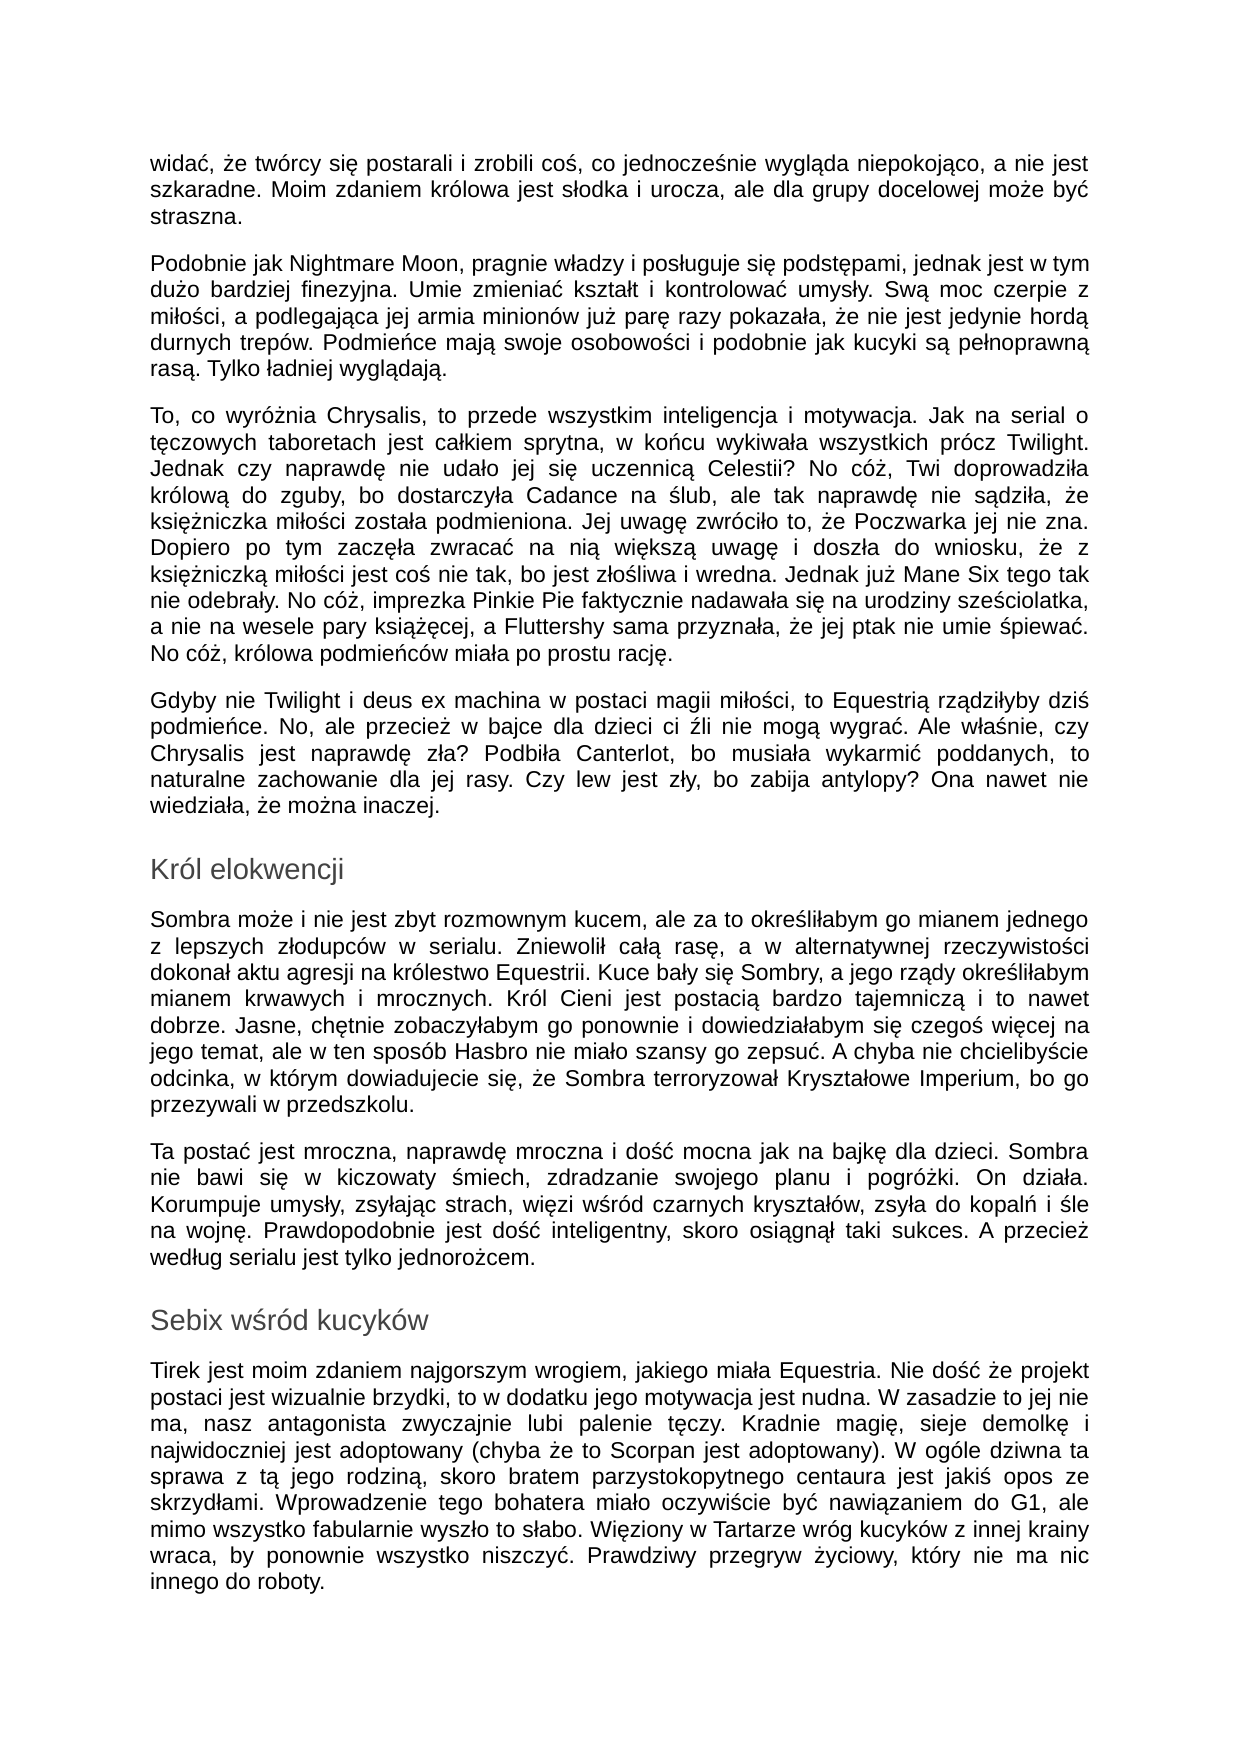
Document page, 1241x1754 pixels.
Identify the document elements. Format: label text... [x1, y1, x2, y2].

text Ta postać jest mroczna, naprawdę mroczna i dość mocna jak na bajkę dla dzieci. Sombra nie bawi się w kiczowaty śmiech, zdradzanie swojego planu i pogróżki. On działa. Korumpuje umysły, zsyłając strach, więzi wśród czarnych kryształów, zsyła do kopalń i śle na wojnę. Prawdopodobnie jest dość inteligentny, skoro osiągnął taki sukces. A przecież według serialu jest tylko jednorożcem. [150, 1138, 1090, 1270]
subtitle Król elokwencji [150, 852, 1090, 886]
text To, co wyróżnia Chrysalis, to przede wszystkim inteligencja i motywacja. Jak na serial o tęczowych taboretach jest całkiem sprytna, w końcu wykiwała wszystkich prócz Twilight. Jednak czy naprawdę nie udało jej się uczennicą Celestii? No cóż, Twi doprowadziła królową do zguby, bo dostarczyła Cadance na ślub, ale tak naprawdę nie sądziła, że księżniczka miłości została podmieniona. Jej uwagę zwróciło to, że Poczwarka jej nie zna. Dopiero po tym zaczęła zwracać na nią większą uwagę i doszła do wniosku, że z księżniczką miłości jest coś nie tak, bo jest złośliwa i wredna. Jednak już Mane Six tego tak nie odebrały. No cóż, imprezka Pinkie Pie faktycznie nadawała się na urodziny sześciolatka, a nie na wesele pary książęcej, a Fluttershy sama przyznała, że jej ptak nie umie śpiewać. No cóż, królowa podmieńców miała po prostu rację. [150, 402, 1090, 666]
subtitle Sebix wśród kucyków [150, 1303, 1090, 1337]
text Gdyby nie Twilight i deus ex machina w postaci magii miłości, to Equestrią rządziłyby dziś podmieńce. No, ale przecież w bajce dla dzieci ci źli nie mogą wygrać. Ale właśnie, czy Chrysalis jest naprawdę zła? Podbiła Canterlot, bo musiała wykarmić poddanych, to naturalne zachowanie dla jej rasy. Czy lew jest zły, bo zabija antylopy? Ona nawet nie wiedziała, że można inaczej. [150, 687, 1090, 819]
text widać, że twórcy się postarali i zrobili coś, co jednocześnie wygląda niepokojąco, a nie jest szkaradne. Moim zdaniem królowa jest słodka i urocza, ale dla grupy docelowej może być straszna. [150, 150, 1090, 229]
text Tirek jest moim zdaniem najgorszym wrogiem, jakiego miała Equestria. Nie dość że projekt postaci jest wizualnie brzydki, to w dodatku jego motywacja jest nudna. W zasadzie to jej nie ma, nasz antagonista zwyczajnie lubi palenie tęczy. Kradnie magię, sieje demolkę i najwidoczniej jest adoptowany (chyba że to Scorpan jest adoptowany). W ogóle dziwna ta sprawa z tą jego rodziną, skoro bratem parzystokopytnego centaura jest jakiś opos ze skrzydłami. Wprowadzenie tego bohatera miało oczywiście być nawiązaniem do G1, ale mimo wszystko fabularnie wyszło to słabo. Więziony w Tartarze wróg kucyków z innej krainy wraca, by ponownie wszystko niszczyć. Prawdziwy przegryw życiowy, który nie ma nic innego do roboty. [150, 1357, 1090, 1595]
text Podobnie jak Nightmare Moon, pragnie władzy i posługuje się podstępami, jednak jest w tym dużo bardziej finezyjna. Umie zmieniać kształt i kontrolować umysły. Swą moc czerpie z miłości, a podlegająca jej armia minionów już parę razy pokazała, że nie jest jedynie hordą durnych trepów. Podmieńce mają swoje osobowości i podobnie jak kucyki są pełnoprawną rasą. Tylko ładniej wyglądają. [150, 250, 1090, 382]
text Sombra może i nie jest zbyt rozmownym kucem, ale za to określiłabym go mianem jednego z lepszych złodupców w serialu. Zniewolił całą rasę, a w alternatywnej rzeczywistości dokonał aktu agresji na królestwo Equestrii. Kuce bały się Sombry, a jego rządy określiłabym mianem krwawych i mrocznych. Król Cieni jest postacią bardzo tajemniczą i to nawet dobrze. Jasne, chętnie zobaczyłabym go ponownie i dowiedziałabym się czegoś więcej na jego temat, ale w ten sposób Hasbro nie miało szansy go zepsuć. A chyba nie chcielibyście odcinka, w którym dowiadujecie się, że Sombra terroryzował Kryształowe Imperium, bo go przezywali w przedszkolu. [150, 906, 1090, 1117]
